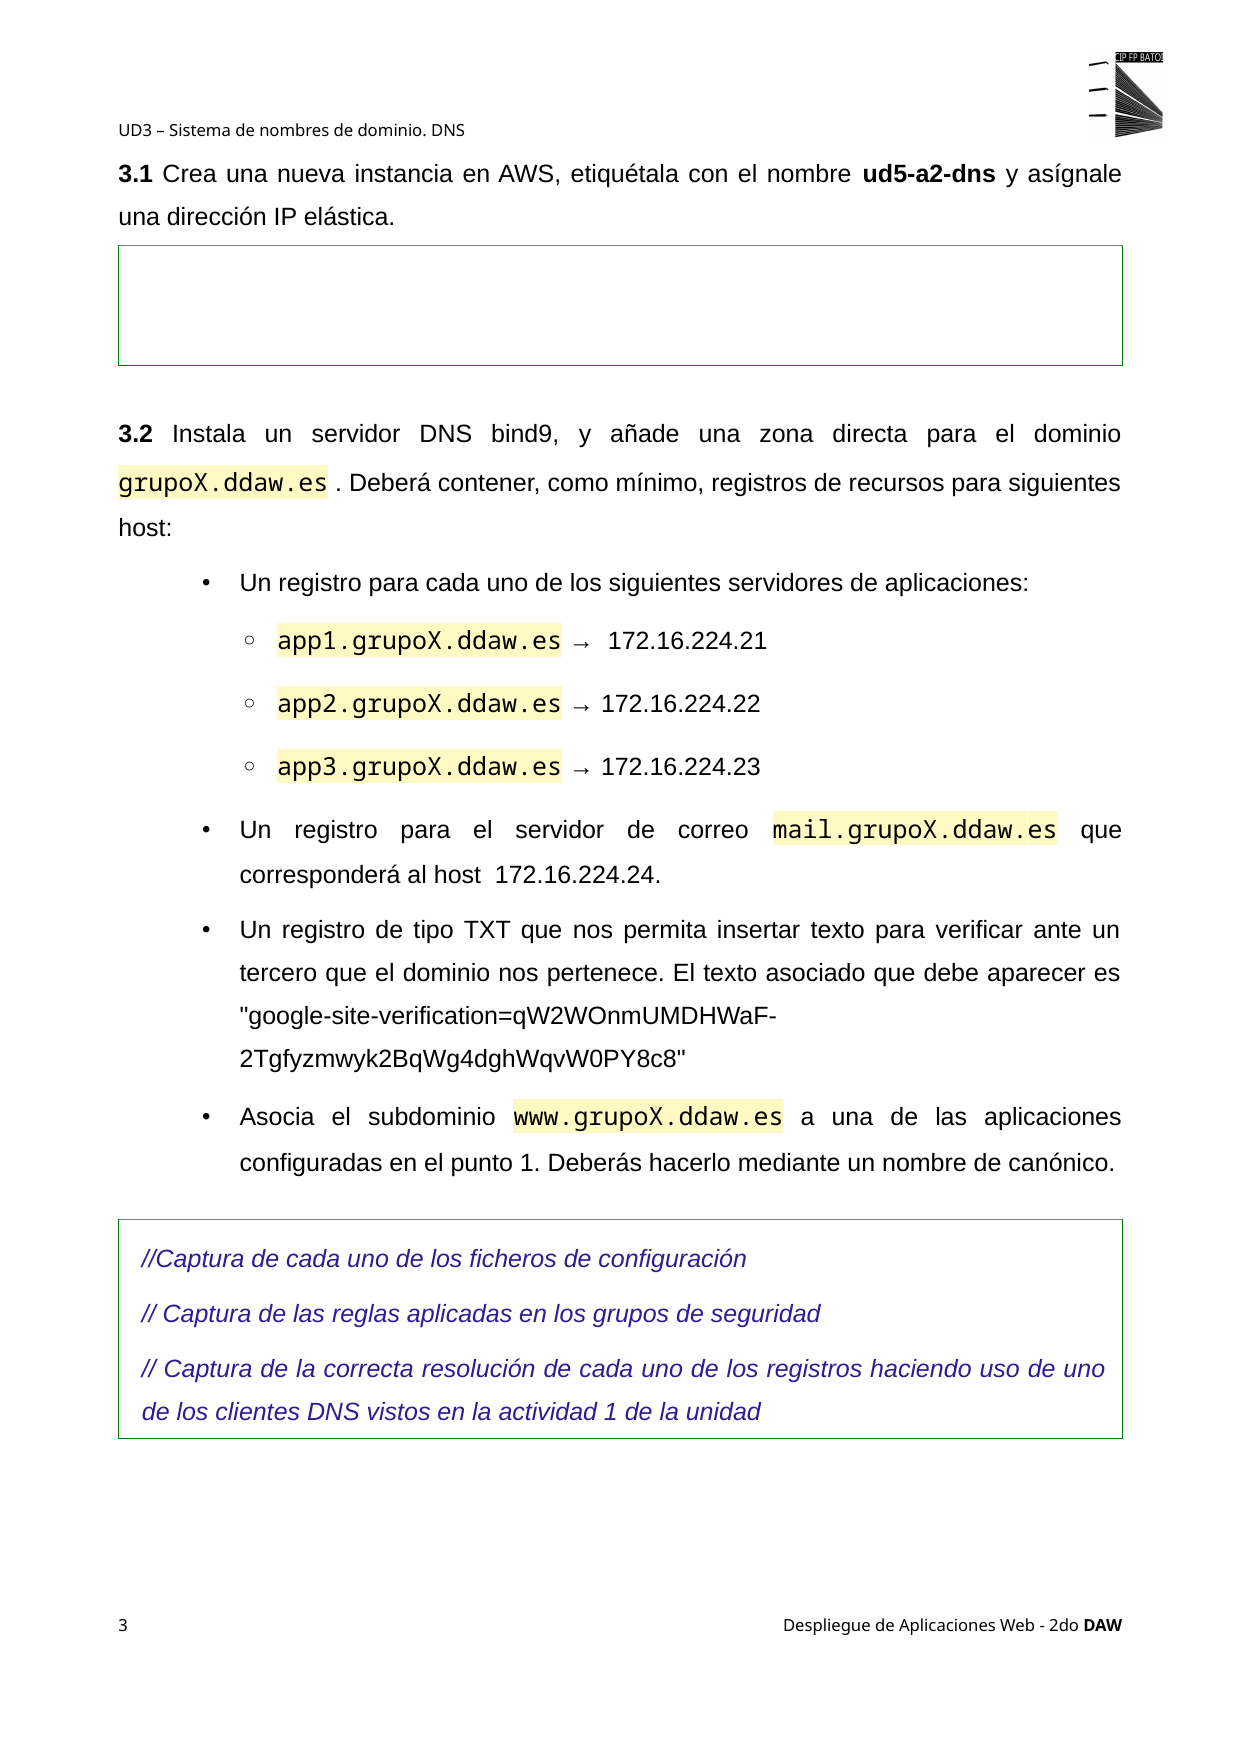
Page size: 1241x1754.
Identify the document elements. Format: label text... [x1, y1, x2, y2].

table_header //Captura de cada uno de los ficheros de configuración // Captura de las reglas aplicadas en los grupos de seguridad // Captura de la correcta resolución de cada uno de los registros haciendo uso de uno de los clientes DNS vistos en la actividad 1 de la unidad [119, 1220, 1122, 1437]
list Un registro de tipo TXT que nos permita insertar texto para verificar ante un tercero que el dominio nos pertenece. El texto asociado que debe aparecer es "google-site-verification=qW2WOnmUMDHWaF-2Tgfyzmwyk2BqWg4dghWqvW0PY8c8" [202, 915, 1122, 1073]
list app3.grupoX.ddaw.es → 172.16.224.23 [239, 748, 1122, 783]
list Un registro para cada uno de los siguientes servidores de aplicaciones: [202, 568, 1122, 597]
list Asocia el subdominio www.grupoX.ddaw.es a una de las aplicaciones configuradas en el punto 1. Deberás hacerlo mediante un nombre de canónico. [202, 1099, 1122, 1176]
table_header [119, 246, 1122, 365]
picture [1087, 49, 1165, 140]
list app1.grupoX.ddaw.es → 172.16.224.21 [239, 623, 1122, 657]
text 3.1 Crea una nueva instancia en AWS, etiquétala con el nombre ud5-a2-dns y asígnale una dirección IP elástica. [118, 158, 1122, 230]
text 3.2 Instala un servidor DNS bind9, y añade una zona directa para el dominio grupoX.ddaw.es . Deberá contener, como mínimo, registros de recursos para siguientes host: [118, 419, 1122, 542]
list app2.grupoX.ddaw.es → 172.16.224.22 [239, 686, 1122, 720]
list Un registro para el servidor de correo mail.grupoX.ddaw.es que corresponderá al host 172.16.224.24. [202, 811, 1122, 888]
